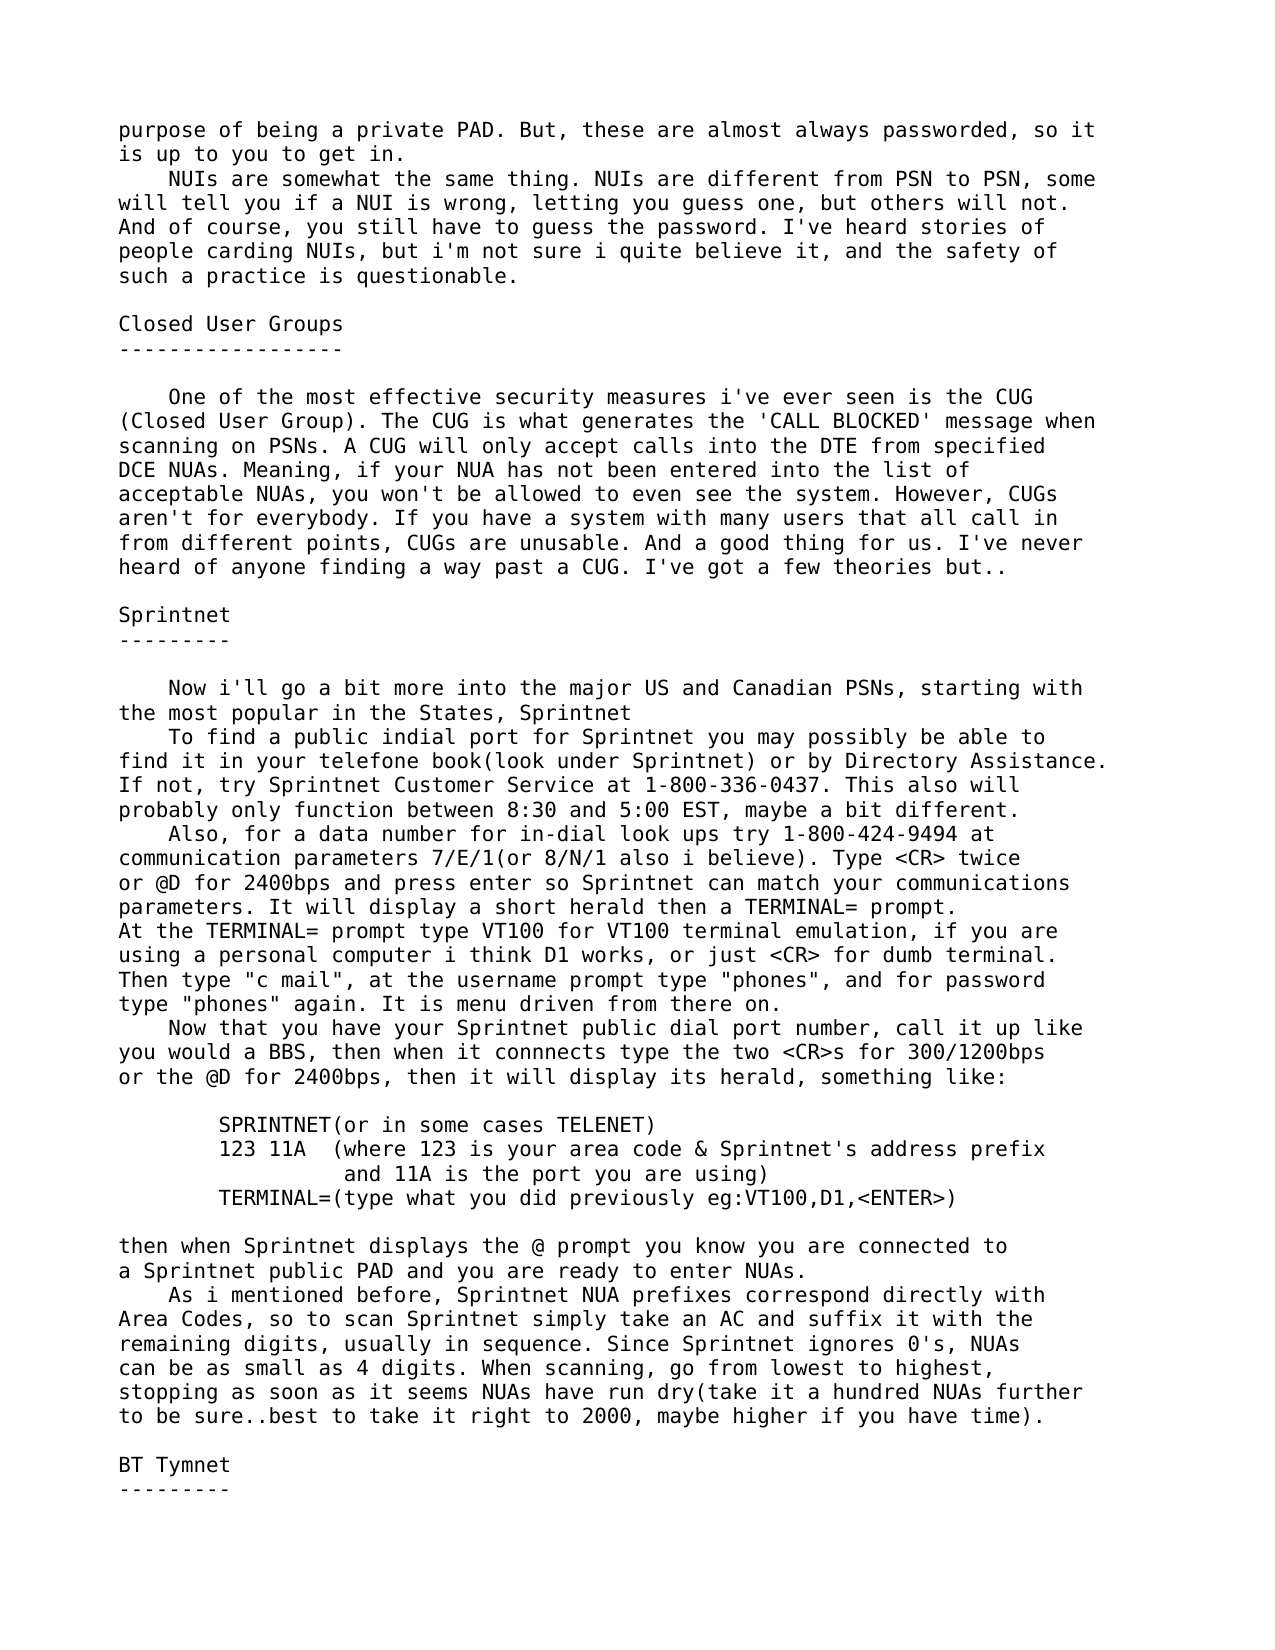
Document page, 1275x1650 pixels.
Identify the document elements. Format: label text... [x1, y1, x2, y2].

text such a practice is questionable. [118, 264, 1157, 288]
text is up to you to get in. [118, 142, 1157, 167]
text Also, for a data number for in-dial look ups try 1-800-424-9494 at [118, 822, 1157, 846]
text purpose of being a private PAD. But, these are almost always passworded, so it [118, 118, 1157, 142]
text type "phones" again. It is menu driven from there on. [118, 992, 1157, 1016]
text And of course, you still have to guess the password. I've heard stories of [118, 215, 1157, 239]
text the most popular in the States, Sprintnet [118, 701, 1157, 725]
text NUIs are somewhat the same thing. NUIs are different from PSN to PSN, some [118, 167, 1157, 191]
text will tell you if a NUI is wrong, letting you guess one, but others will not. [118, 191, 1157, 215]
text TERMINAL=(type what you did previously eg:VT100,D1,<ENTER>) [118, 1186, 1157, 1210]
text To find a public indial port for Sprintnet you may possibly be able to [118, 725, 1157, 749]
text 123 11A (where 123 is your area code & Sprintnet's address prefix [118, 1137, 1157, 1162]
text you would a BBS, then when it connnects type the two <CR>s for 300/1200bps [118, 1040, 1157, 1065]
text can be as small as 4 digits. When scanning, go from lowest to highest, [118, 1356, 1157, 1380]
text One of the most effective security measures i've ever seen is the CUG [118, 385, 1157, 409]
text or @D for 2400bps and press enter so Sprintnet can match your communications [118, 871, 1157, 895]
text Now i'll go a bit more into the major US and Canadian PSNs, starting with [118, 676, 1157, 701]
text --------- [118, 1477, 1157, 1502]
text stopping as soon as it seems NUAs have run dry(take it a hundred NUAs further [118, 1380, 1157, 1404]
text As i mentioned before, Sprintnet NUA prefixes correspond directly with [118, 1283, 1157, 1307]
text BT Tymnet [118, 1453, 1157, 1477]
text remaining digits, usually in sequence. Since Sprintnet ignores 0's, NUAs [118, 1332, 1157, 1356]
text Closed User Groups [118, 312, 1157, 337]
text scanning on PSNs. A CUG will only accept calls into the DTE from specified [118, 434, 1157, 458]
text from different points, CUGs are unusable. And a good thing for us. I've never [118, 531, 1157, 555]
text probably only function between 8:30 and 5:00 EST, maybe a bit different. [118, 798, 1157, 822]
text Area Codes, so to scan Sprintnet simply take an AC and suffix it with the [118, 1307, 1157, 1332]
text heard of anyone finding a way past a CUG. I've got a few theories but.. [118, 555, 1157, 579]
text then when Sprintnet displays the @ prompt you know you are connected to [118, 1234, 1157, 1259]
text or the @D for 2400bps, then it will display its herald, something like: [118, 1065, 1157, 1089]
text If not, try Sprintnet Customer Service at 1-800-336-0437. This also will [118, 773, 1157, 798]
text communication parameters 7/E/1(or 8/N/1 also i believe). Type <CR> twice [118, 846, 1157, 871]
text to be sure..best to take it right to 2000, maybe higher if you have time). [118, 1404, 1157, 1429]
text (Closed User Group). The CUG is what generates the 'CALL BLOCKED' message when [118, 409, 1157, 434]
text ------------------ [118, 337, 1157, 361]
text aren't for everybody. If you have a system with many users that all call in [118, 506, 1157, 531]
text parameters. It will display a short herald then a TERMINAL= prompt. [118, 895, 1157, 919]
text a Sprintnet public PAD and you are ready to enter NUAs. [118, 1259, 1157, 1283]
text acceptable NUAs, you won't be allowed to even see the system. However, CUGs [118, 482, 1157, 506]
text --------- [118, 628, 1157, 652]
text Now that you have your Sprintnet public dial port number, call it up like [118, 1016, 1157, 1040]
text SPRINTNET(or in some cases TELENET) [118, 1113, 1157, 1137]
text Sprintnet [118, 603, 1157, 628]
text At the TERMINAL= prompt type VT100 for VT100 terminal emulation, if you are [118, 919, 1157, 943]
text and 11A is the port you are using) [118, 1162, 1157, 1186]
text Then type "c mail", at the username prompt type "phones", and for password [118, 968, 1157, 992]
text people carding NUIs, but i'm not sure i quite believe it, and the safety of [118, 239, 1157, 264]
text using a personal computer i think D1 works, or just <CR> for dumb terminal. [118, 943, 1157, 968]
text find it in your telefone book(look under Sprintnet) or by Directory Assistance. [118, 749, 1157, 773]
text DCE NUAs. Meaning, if your NUA has not been entered into the list of [118, 458, 1157, 482]
